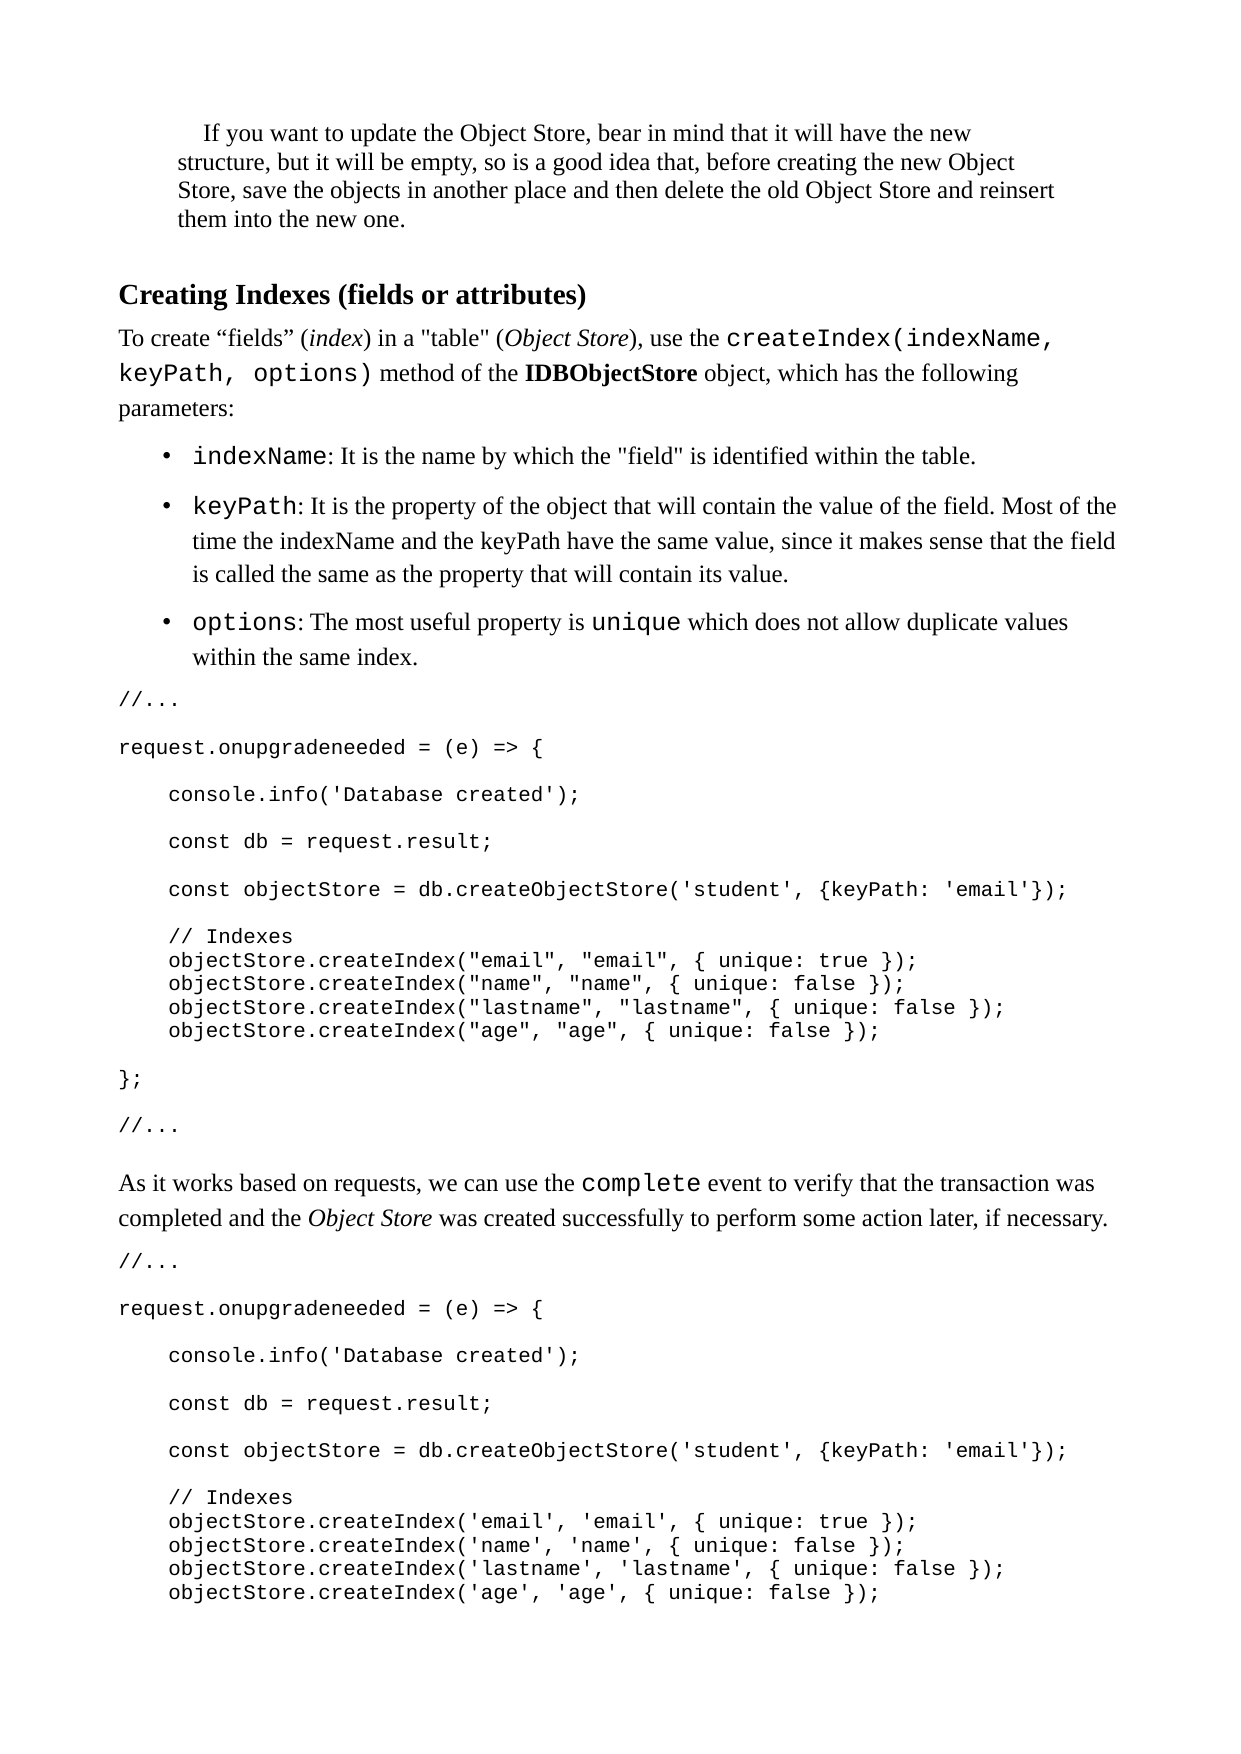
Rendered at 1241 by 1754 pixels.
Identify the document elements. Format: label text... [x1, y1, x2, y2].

text objectStore.createIndex("age", "age", { unique: false }); [118, 1021, 1122, 1044]
text const db = request.result; [118, 831, 1122, 855]
text console.info('Database created'); [118, 784, 1122, 808]
text const objectStore = db.createObjectStore('student', {keyPath: 'email'}); [118, 1440, 1122, 1464]
text // Indexes [118, 926, 1122, 949]
text }; [118, 1068, 1122, 1091]
text //... [118, 1115, 1122, 1139]
text objectStore.createIndex("name", "name", { unique: false }); [118, 973, 1122, 997]
text // Indexes [118, 1487, 1122, 1511]
text request.onupgradeneeded = (e) => { [118, 1298, 1122, 1322]
text objectStore.createIndex('email', 'email', { unique: true }); [118, 1511, 1122, 1535]
text const objectStore = db.createObjectStore('student', {keyPath: 'email'}); [118, 879, 1122, 902]
text objectStore.createIndex("email", "email", { unique: true }); [118, 949, 1122, 973]
subtitle Creating Indexes (fields or attributes) [118, 277, 1122, 311]
list options: The most useful property is unique which does not allow duplicate values ​​within the same index. [162, 607, 1122, 671]
text objectStore.createIndex('lastname', 'lastname', { unique: false }); [118, 1558, 1122, 1582]
text //... [118, 689, 1122, 713]
text console.info('Database created'); [118, 1346, 1122, 1369]
list keyPath: It is the property of the object that will contain the value of the field. Most of the time the indexName and the keyPath have the same value, since it makes sense that the field is called the same as the property that will contain its value. [162, 491, 1122, 588]
text const db = request.result; [118, 1393, 1122, 1416]
text //... [118, 1251, 1122, 1274]
text As it works based on requests, we can use the complete event to verify that the transaction was completed and the Object Store was created successfully to perform some action later, if necessary. [118, 1168, 1122, 1232]
text objectStore.createIndex('name', 'name', { unique: false }); [118, 1535, 1122, 1558]
text request.onupgradeneeded = (e) => { [118, 737, 1122, 760]
text objectStore.createIndex('age', 'age', { unique: false }); [118, 1582, 1122, 1606]
text 💡 If you want to update the Object Store, bear in mind that it will have the new structure, but it will be empty, so is a good idea that, before creating the new Object Store, save the objects in another place and then delete the old Object Store and reinsert them into the new one. [177, 118, 1063, 233]
text To create “fields” (index) in a "table" (Object Store), use the createIndex(indexName, keyPath, options) method of the IDBObjectStore object, which has the following parameters: [118, 323, 1122, 422]
text objectStore.createIndex("lastname", "lastname", { unique: false }); [118, 997, 1122, 1021]
list indexName: It is the name by which the "field" is identified within the table. [162, 441, 1122, 472]
